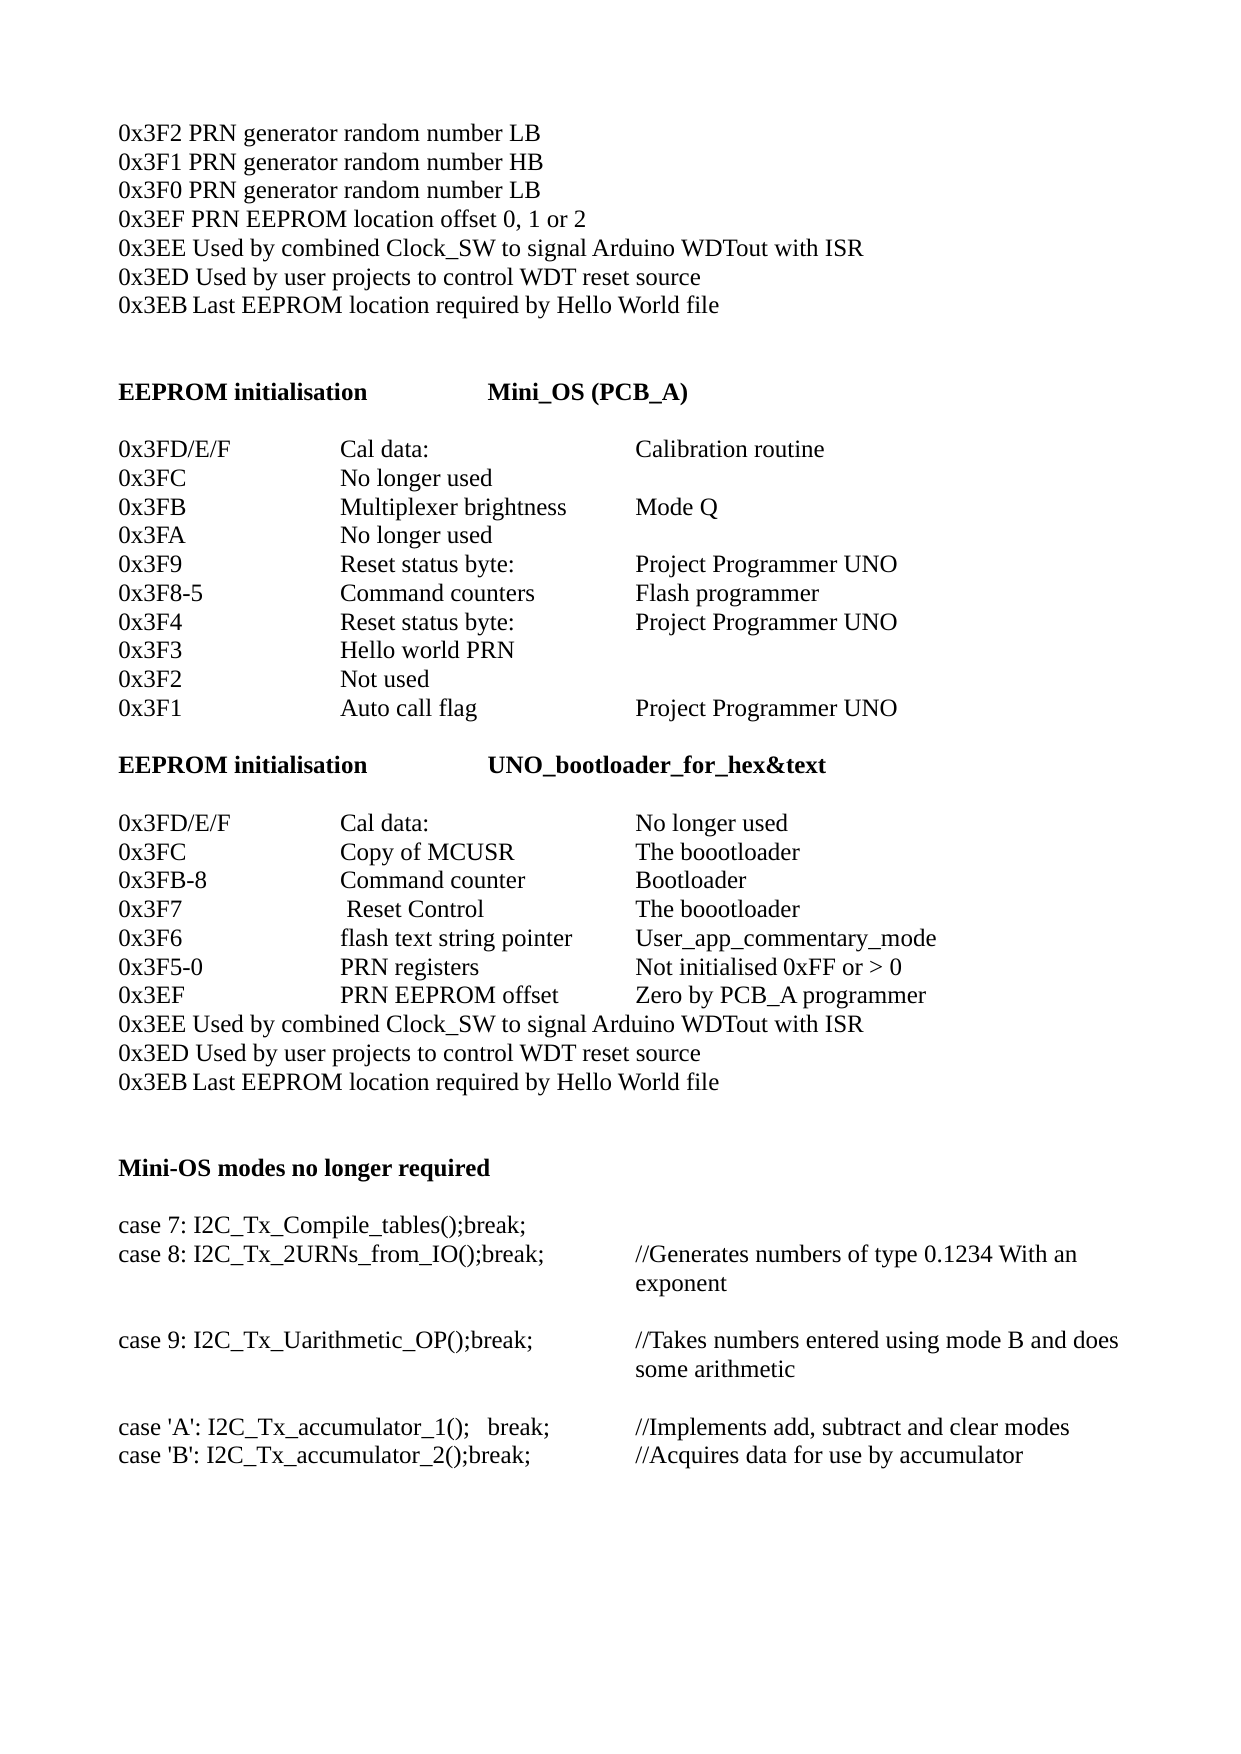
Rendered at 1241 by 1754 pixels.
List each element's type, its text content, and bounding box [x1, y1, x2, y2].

text 0x3ED Used by user projects to control WDT reset source [118, 262, 1122, 291]
text 0x3F6 flash text string pointer User_app_commentary_mode [118, 923, 1122, 952]
text 0x3FD/E/F Cal data: No longer used [118, 808, 1122, 837]
text 0x3FB-8 Command counter Bootloader [118, 866, 1122, 894]
text 0x3F0 PRN generator random number LB [118, 176, 1122, 204]
text 0x3EB Last EEPROM location required by Hello World file [118, 1067, 1122, 1096]
text 0x3FC No longer used [118, 463, 1122, 492]
text case 9: I2C_Tx_Uarithmetic_OP();break; //Takes numbers entered using mode B and does some arithmetic [118, 1326, 1122, 1383]
text 0x3FC Copy of MCUSR The boootloader [118, 837, 1122, 866]
text 0x3F5-0 PRN registers Not initialised 0xFF or > 0 [118, 952, 1122, 981]
text 0x3F1 Auto call flag Project Programmer UNO [118, 693, 1122, 722]
text 0x3F7 Reset Control The boootloader [118, 894, 1122, 923]
text Mini-OS modes no longer required [118, 1153, 1122, 1182]
text 0x3F8-5 Command counters Flash programmer [118, 578, 1122, 607]
text 0x3F2 PRN generator random number LB [118, 118, 1122, 147]
text 0x3EF PRN EEPROM offset Zero by PCB_A programmer [118, 981, 1122, 1009]
text EEPROM initialisation Mini_OS (PCB_A) [118, 377, 1122, 406]
text case 'B': I2C_Tx_accumulator_2();break; //Acquires data for use by accumulator [118, 1441, 1122, 1498]
text 0x3EE Used by combined Clock_SW to signal Arduino WDTout with ISR [118, 233, 1122, 262]
text 0x3FA No longer used [118, 521, 1122, 549]
text EEPROM initialisation UNO_bootloader_for_hex&text [118, 751, 1122, 779]
text 0x3ED Used by user projects to control WDT reset source [118, 1038, 1122, 1067]
text case 8: I2C_Tx_2URNs_from_IO();break; //Generates numbers of type 0.1234 With an exponent [118, 1239, 1122, 1326]
text 0x3F4 Reset status byte: Project Programmer UNO [118, 607, 1122, 636]
text case 7: I2C_Tx_Compile_tables();break; [118, 1211, 1122, 1239]
text 0x3F3 Hello world PRN [118, 636, 1122, 664]
text 0x3F1 PRN generator random number HB [118, 147, 1122, 176]
text 0x3FB Multiplexer brightness Mode Q [118, 492, 1122, 521]
text 0x3EE Used by combined Clock_SW to signal Arduino WDTout with ISR [118, 1009, 1122, 1038]
text 0x3F2 Not used [118, 664, 1122, 693]
text 0x3EB Last EEPROM location required by Hello World file [118, 291, 1122, 319]
text case 'A': I2C_Tx_accumulator_1(); break; //Implements add, subtract and clear modes [118, 1412, 1122, 1441]
text 0x3FD/E/F Cal data: Calibration routine [118, 434, 1122, 463]
text 0x3EF PRN EEPROM location offset 0, 1 or 2 [118, 204, 1122, 233]
text 0x3F9 Reset status byte: Project Programmer UNO [118, 549, 1122, 578]
